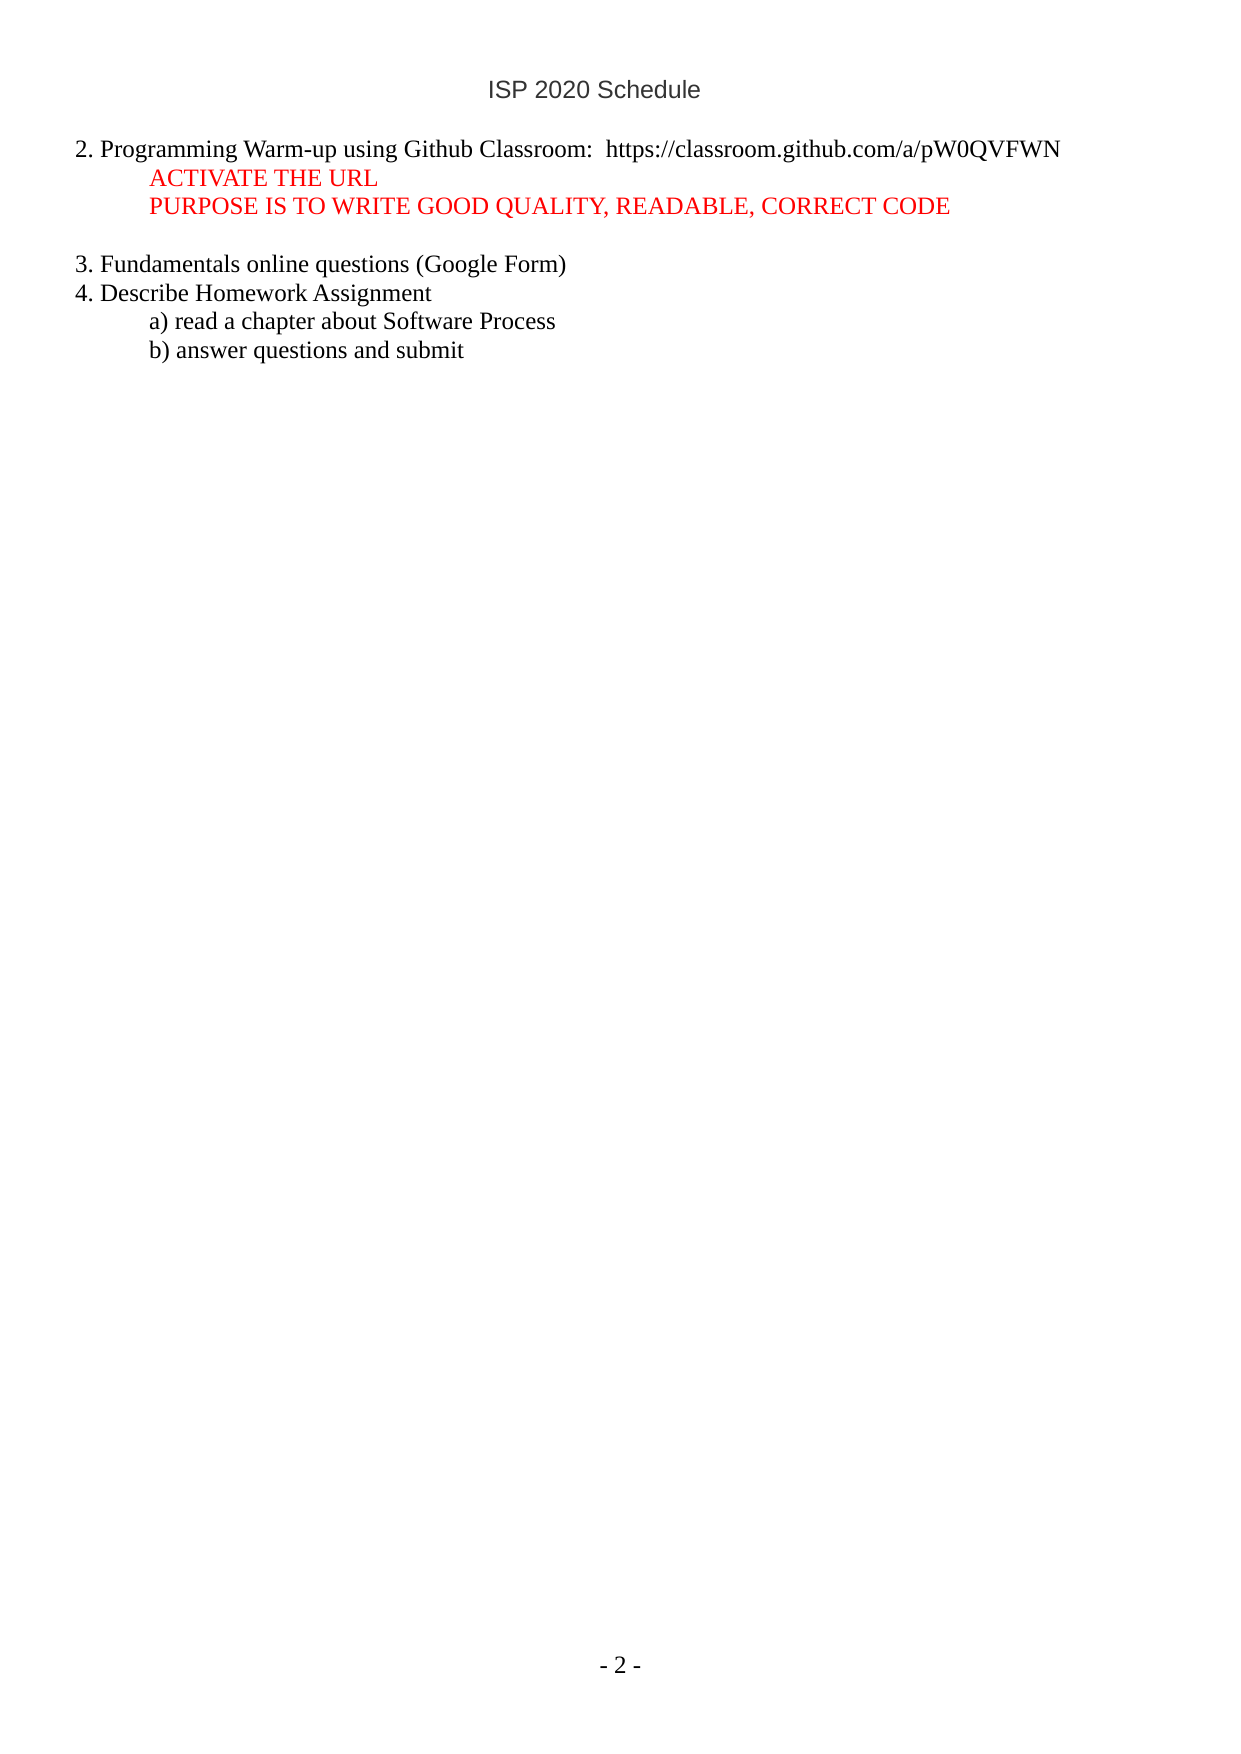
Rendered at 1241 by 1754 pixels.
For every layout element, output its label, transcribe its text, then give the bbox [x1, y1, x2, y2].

text 3. Fundamentals online questions (Google Form) [75, 249, 1166, 278]
text ACTIVATE THE URL [75, 163, 1166, 191]
text a) read a chapter about Software Process [75, 306, 1166, 335]
text 2. Programming Warm-up using Github Classroom: https://classroom.github.com/a/pW0QVFWN [75, 134, 1166, 163]
text 4. Describe Homework Assignment [75, 278, 1166, 306]
text PURPOSE IS TO WRITE GOOD QUALITY, READABLE, CORRECT CODE [75, 191, 1166, 220]
text b) answer questions and submit [75, 335, 1166, 364]
